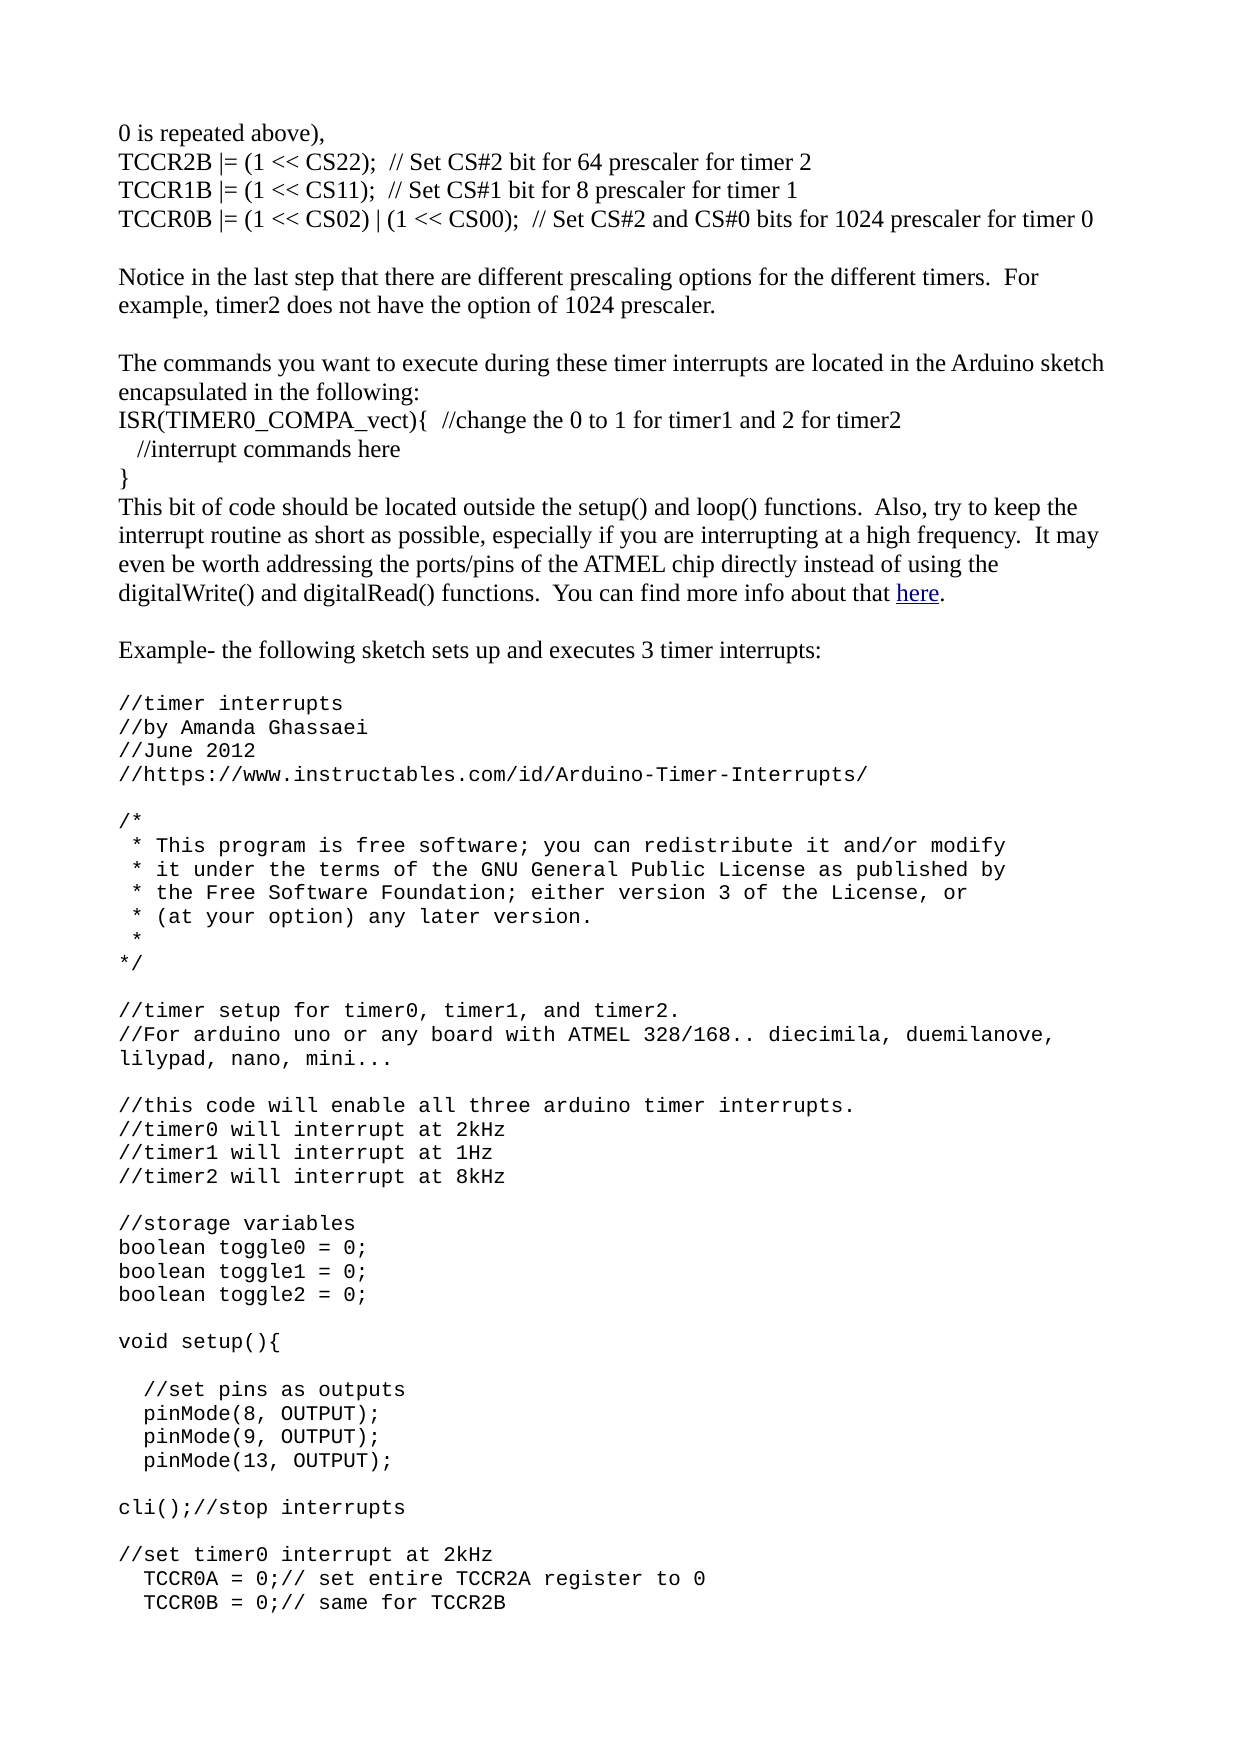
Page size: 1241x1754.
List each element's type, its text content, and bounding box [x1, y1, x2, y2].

text //timer1 will interrupt at 1Hz [118, 1142, 1122, 1166]
text //set timer0 interrupt at 2kHz [118, 1544, 1122, 1568]
text //For arduino uno or any board with ATMEL 328/168.. diecimila, duemilanove, lilypad, nano, mini... [118, 1024, 1122, 1071]
text * the Free Software Foundation; either version 3 of the License, or [118, 882, 1122, 906]
text boolean toggle1 = 0; [118, 1261, 1122, 1284]
text pinMode(13, OUTPUT); [118, 1450, 1122, 1473]
text * [118, 929, 1122, 953]
text TCCR0A = 0;// set entire TCCR2A register to 0 [118, 1568, 1122, 1592]
text cli();//stop interrupts [118, 1497, 1122, 1521]
text //https://www.instructables.com/id/Arduino-Timer-Interrupts/ [118, 764, 1122, 788]
text boolean toggle0 = 0; [118, 1237, 1122, 1261]
text //timer2 will interrupt at 8kHz [118, 1166, 1122, 1190]
text * (at your option) any later version. [118, 906, 1122, 929]
text pinMode(9, OUTPUT); [118, 1426, 1122, 1450]
text 0 is repeated above), TCCR2B |= (1 << CS22); // Set CS#2 bit for 64 prescaler for timer 2 TCCR1B |= (1 << CS11); // Set CS#1 bit for 8 prescaler for timer 1 TCCR0B |= (1 << CS02) | (1 << CS00); // Set CS#2 and CS#0 bits for 1024 prescaler for timer 0 Notice in the last step that there are different prescaling options for the different timers. For example, timer2 does not have the option of 1024 prescaler. The commands you want to execute during these timer interrupts are located in the Arduino sketch encapsulated in the following: ISR(TIMER0_COMPA_vect){ //change the 0 to 1 for timer1 and 2 for timer2 //interrupt commands here } This bit of code should be located outside the setup() and loop() functions. Also, try to keep the interrupt routine as short as possible, especially if you are interrupting at a high frequency. It may even be worth addressing the ports/pins of the ATMEL chip directly instead of using the digitalWrite() and digitalRead() functions. You can find more info about that here. Example- the following sketch sets up and executes 3 timer interrupts: [118, 118, 1122, 664]
text boolean toggle2 = 0; [118, 1284, 1122, 1308]
text void setup(){ [118, 1332, 1122, 1355]
text //set pins as outputs [118, 1379, 1122, 1402]
text */ [118, 953, 1122, 977]
text //June 2012 [118, 740, 1122, 764]
text //timer setup for timer0, timer1, and timer2. [118, 1001, 1122, 1024]
text //by Amanda Ghassaei [118, 717, 1122, 740]
text TCCR0B = 0;// same for TCCR2B [118, 1592, 1122, 1615]
text //timer0 will interrupt at 2kHz [118, 1119, 1122, 1142]
text //timer interrupts [118, 693, 1122, 717]
text * it under the terms of the GNU General Public License as published by [118, 859, 1122, 882]
text //storage variables [118, 1213, 1122, 1237]
text /* [118, 811, 1122, 835]
text pinMode(8, OUTPUT); [118, 1402, 1122, 1426]
text //this code will enable all three arduino timer interrupts. [118, 1095, 1122, 1119]
text * This program is free software; you can redistribute it and/or modify [118, 835, 1122, 859]
